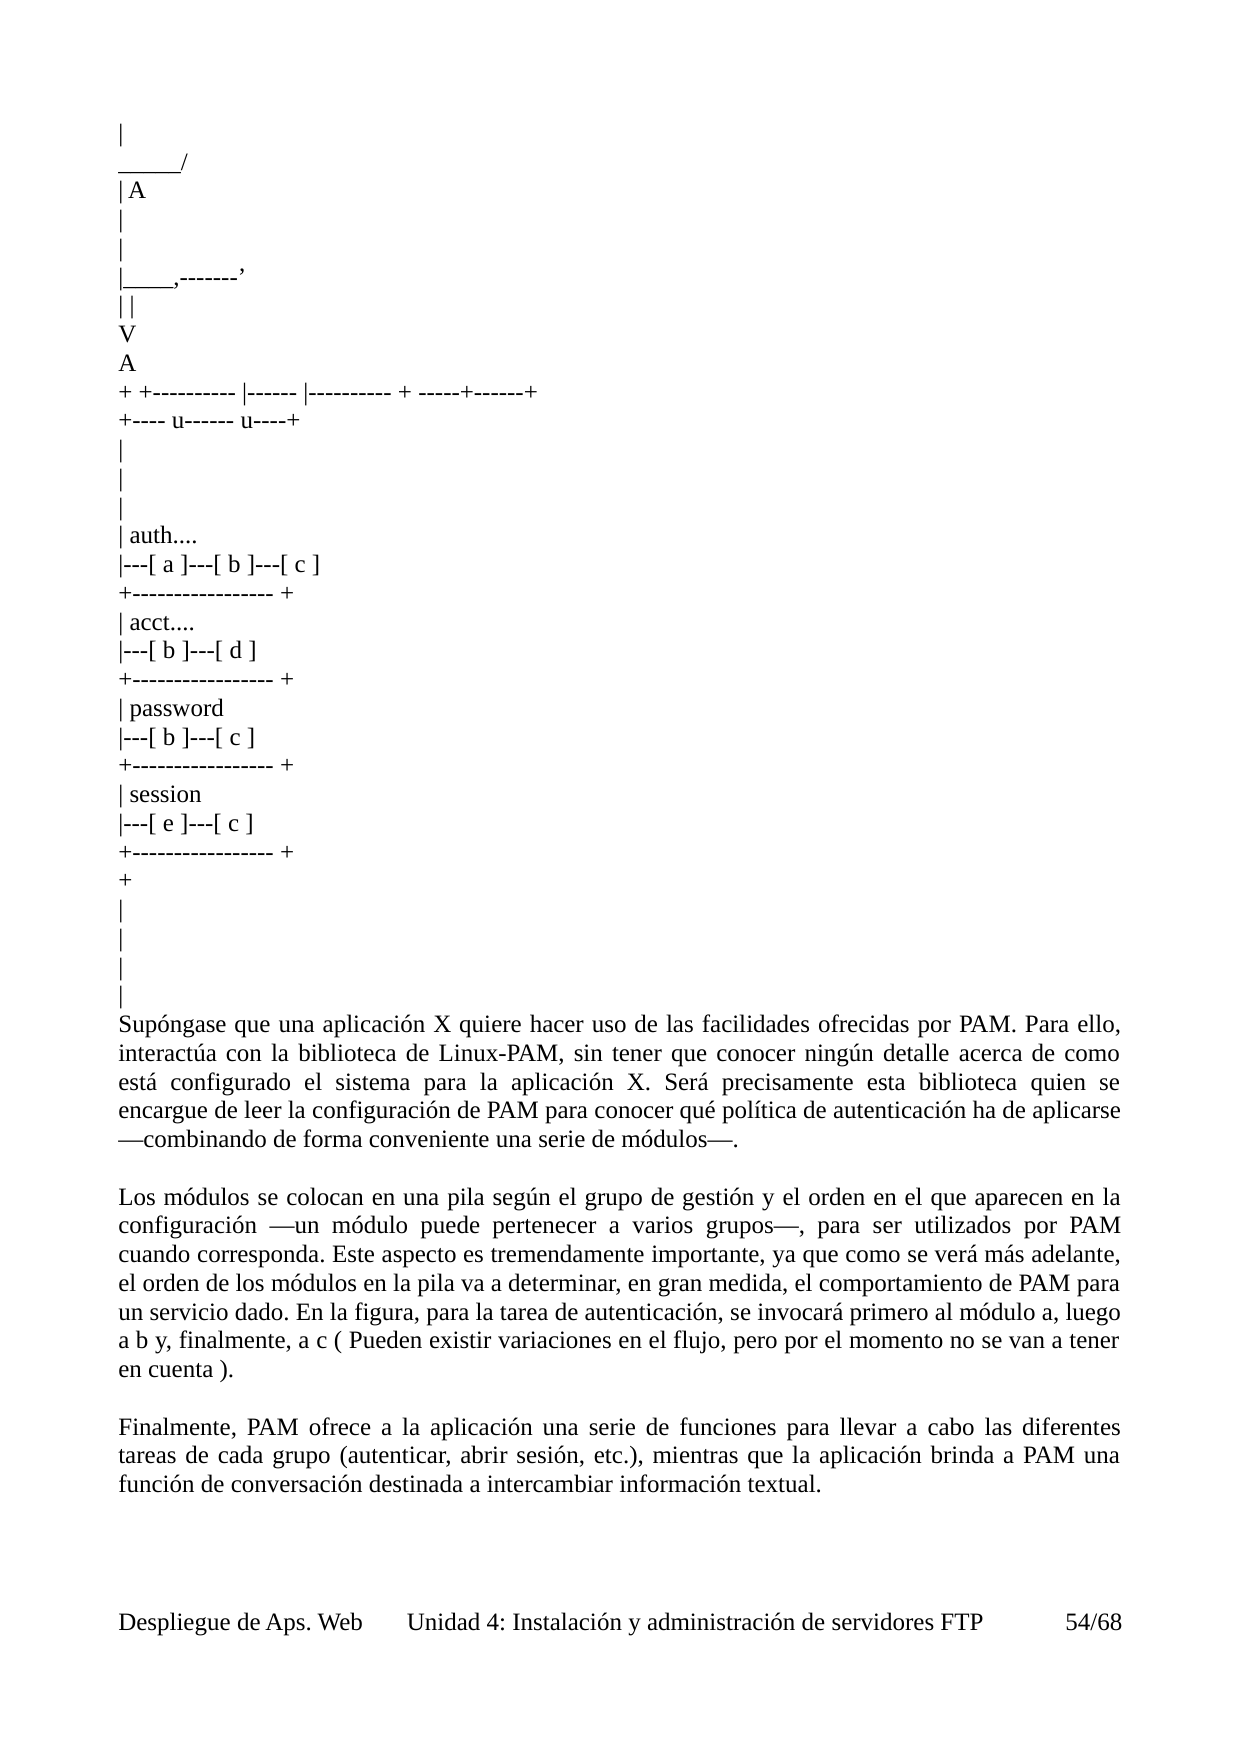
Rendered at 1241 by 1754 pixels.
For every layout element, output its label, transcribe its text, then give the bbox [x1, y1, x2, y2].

text a b y, finalmente, a c ( Pueden existir variaciones en el flujo, pero por el momento no se van a tener en cuenta ). [118, 1326, 1122, 1383]
text + +---------- |------ |---------- + -----+------+ [118, 377, 1122, 406]
text | [118, 204, 1122, 233]
text Supóngase que una aplicación X quiere hacer uso de las facilidades ofrecidas por PAM. Para ello, interactúa con la biblioteca de Linux-PAM, sin tener que conocer ningún detalle acerca de como está configurado el sistema para la aplicación X. Será precisamente esta biblioteca quien se encargue de leer la configuración de PAM para conocer qué política de autenticación ha de aplicarse —combinando de forma conveniente una serie de módulos—. [118, 1009, 1122, 1153]
text | | [118, 291, 1122, 319]
text un servicio dado. En la figura, para la tarea de autenticación, se invocará primero al módulo a, luego [118, 1297, 1122, 1326]
text | acct.... [118, 607, 1122, 636]
text +----------------- + [118, 578, 1122, 607]
text |---[ b ]---[ c ] [118, 722, 1122, 751]
text | [118, 923, 1122, 952]
text A [118, 348, 1122, 377]
text | [118, 233, 1122, 262]
text | [118, 981, 1122, 1009]
text _____/ [118, 147, 1122, 176]
text | [118, 952, 1122, 981]
text +---- u------ u----+ [118, 406, 1122, 434]
text +----------------- + [118, 837, 1122, 866]
text Los módulos se colocan en una pila según el grupo de gestión y el orden en el que aparecen en la configuración —un módulo puede pertenecer a varios grupos—, para ser utilizados por PAM cuando corresponda. Este aspecto es tremendamente importante, ya que como se verá más adelante, el orden de los módulos en la pila va a determinar, en gran medida, el comportamiento de PAM para [118, 1182, 1122, 1297]
text |---[ a ]---[ b ]---[ c ] [118, 549, 1122, 578]
text | password [118, 693, 1122, 722]
text +----------------- + [118, 664, 1122, 693]
text | [118, 434, 1122, 463]
text |---[ e ]---[ c ] [118, 808, 1122, 837]
text | session [118, 779, 1122, 808]
text | A [118, 176, 1122, 204]
text +----------------- + [118, 751, 1122, 779]
text | [118, 894, 1122, 923]
text | auth.... [118, 521, 1122, 549]
text |____,-------’ [118, 262, 1122, 291]
text |---[ b ]---[ d ] [118, 636, 1122, 664]
text | [118, 463, 1122, 492]
text V [118, 319, 1122, 348]
text + [118, 866, 1122, 894]
text Finalmente, PAM ofrece a la aplicación una serie de funciones para llevar a cabo las diferentes tareas de cada grupo (autenticar, abrir sesión, etc.), mientras que la aplicación brinda a PAM una función de conversación destinada a intercambiar información textual. [118, 1412, 1122, 1498]
text | [118, 118, 1122, 147]
text | [118, 492, 1122, 521]
